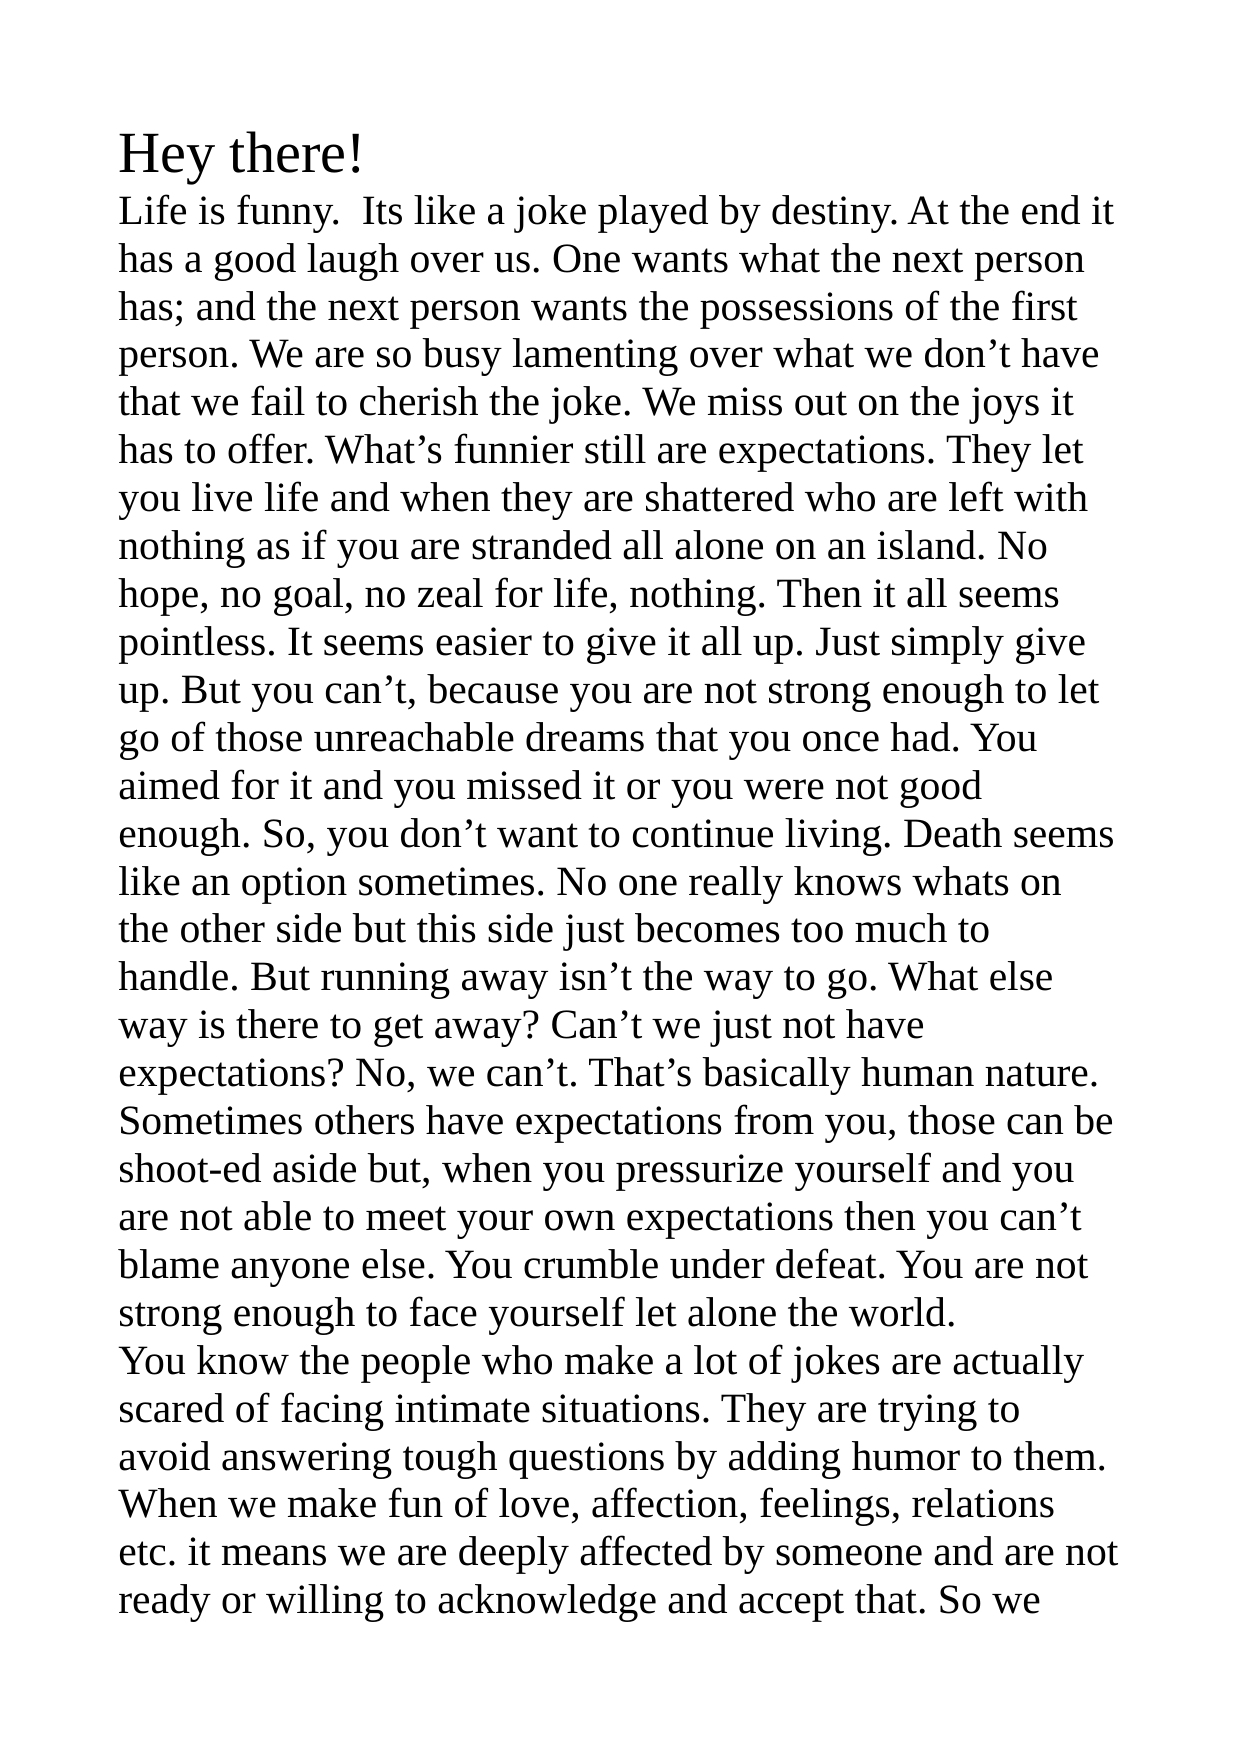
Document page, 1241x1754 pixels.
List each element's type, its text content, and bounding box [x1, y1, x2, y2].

text You know the people who make a lot of jokes are actually scared of facing intimate situations. They are trying to avoid answering tough questions by adding humor to them. When we make fun of love, affection, feelings, relations etc. it means we are deeply affected by someone and are not ready or willing to acknowledge and accept that. So we [118, 1335, 1122, 1623]
text Life is funny. Its like a joke played by destiny. At the end it has a good laugh over us. One wants what the next person has; and the next person wants the possessions of the first person. We are so busy lamenting over what we don’t have that we fail to cherish the joke. We miss out on the joys it has to offer. What’s funnier still are expectations. They let you live life and when they are shattered who are left with nothing as if you are stranded all alone on an island. No hope, no goal, no zeal for life, nothing. Then it all seems pointless. It seems easier to give it all up. Just simply give up. But you can’t, because you are not strong enough to let go of those unreachable dreams that you once had. You aimed for it and you missed it or you were not good enough. So, you don’t want to continue living. Death seems like an option sometimes. No one really knows whats on the other side but this side just becomes too much to handle. But running away isn’t the way to go. What else way is there to get away? Can’t we just not have expectations? No, we can’t. That’s basically human nature. Sometimes others have expectations from you, those can be shoot-ed aside but, when you pressurize yourself and you are not able to meet your own expectations then you can’t blame anyone else. You crumble under defeat. You are not strong enough to face yourself let alone the world. [118, 185, 1122, 1335]
text Hey there! [118, 118, 1122, 185]
